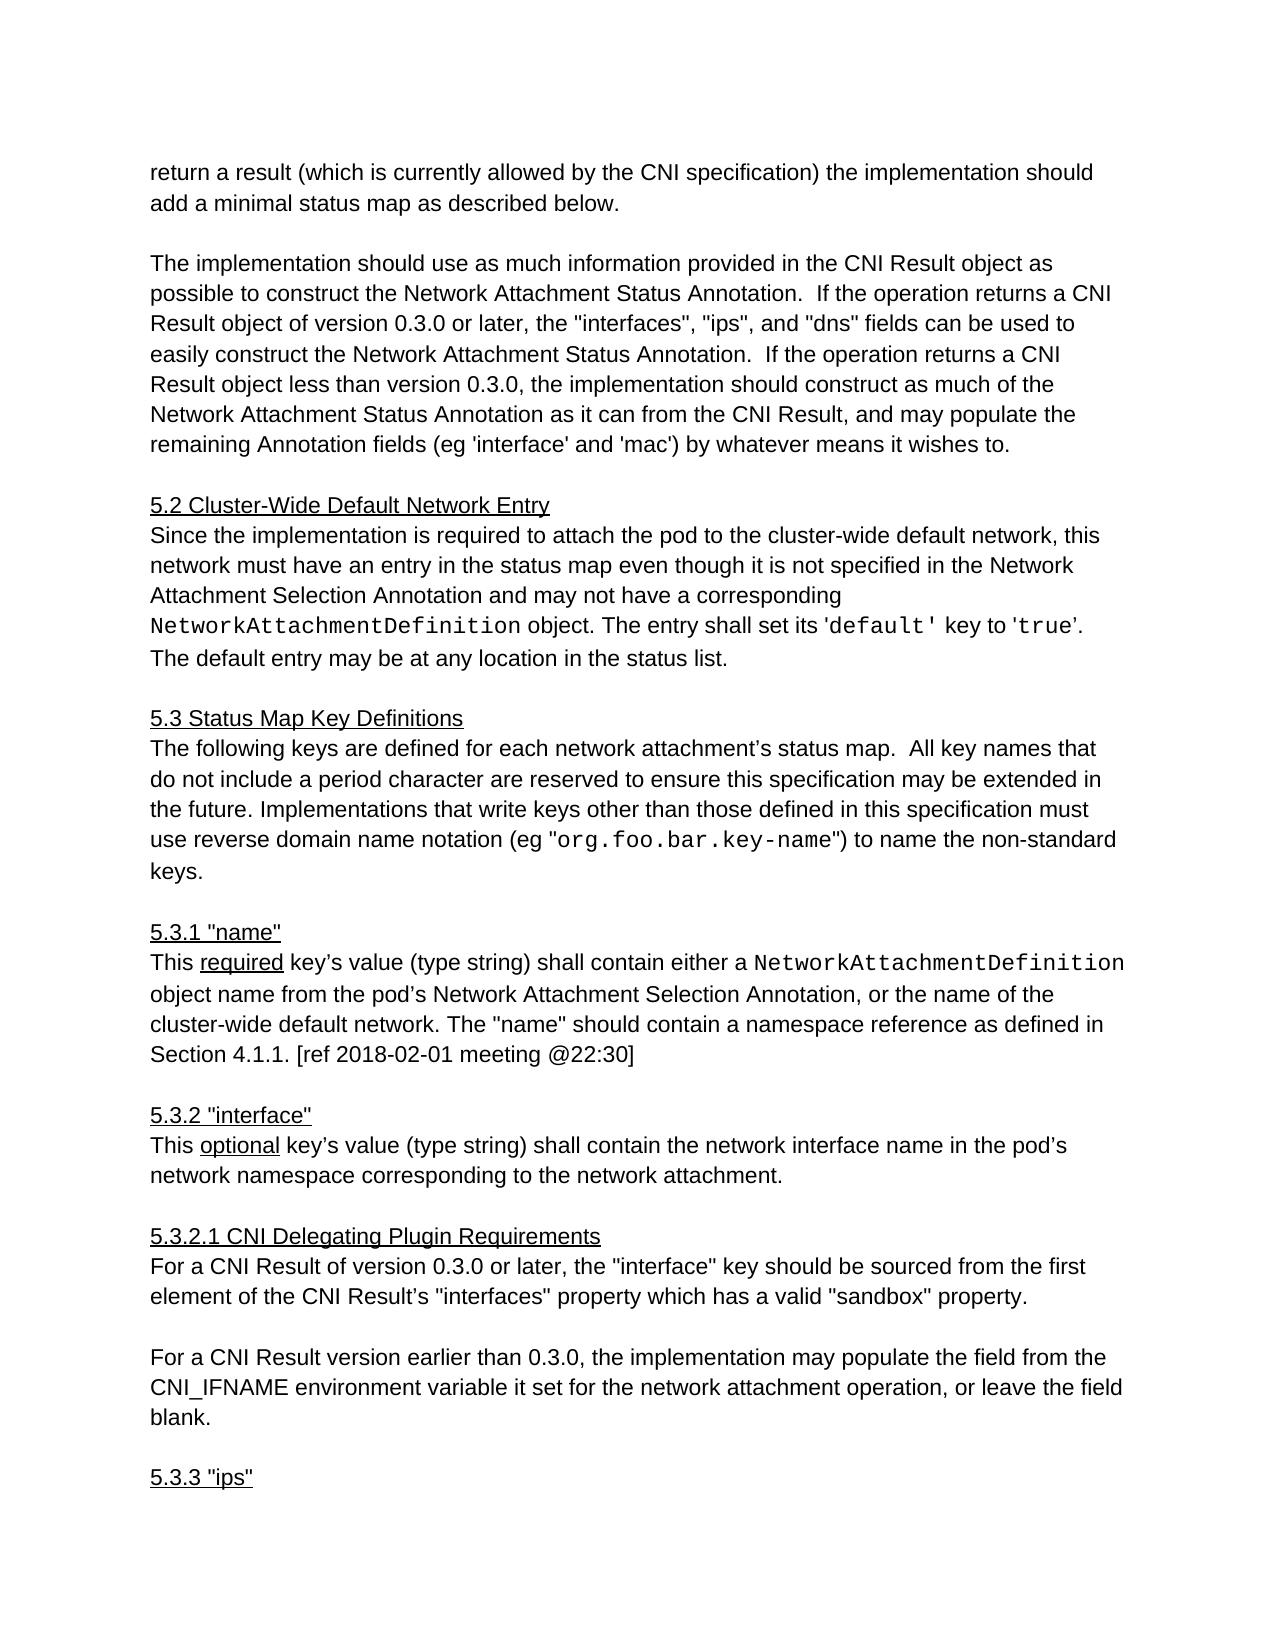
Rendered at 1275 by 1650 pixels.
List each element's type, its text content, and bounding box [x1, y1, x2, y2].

text 5.3.2.1 CNI Delegating Plugin Requirements [150, 1223, 1125, 1249]
text For a CNI Result version earlier than 0.3.0, the implementation may populate the field from the CNI_IFNAME environment variable it set for the network attachment operation, or leave the field blank. [150, 1343, 1125, 1430]
text 5.3.2 "interface" [150, 1102, 1125, 1128]
text For a CNI Result of version 0.3.0 or later, the "interface" key should be sourced from the first element of the CNI Result’s "interfaces" property which has a valid "sandbox" property. [150, 1253, 1125, 1309]
text The following keys are defined for each network attachment’s status map. All key names that do not include a period character are reserved to ensure this specification may be extended in the future. Implementations that write keys other than those defined in this specification must use reverse domain name notation (eg "org.foo.bar.key-name") to name the non-standard keys. [150, 735, 1125, 884]
text 5.3 Status Map Key Definitions [150, 705, 1125, 731]
text 5.2 Cluster-Wide Default Network Entry [150, 492, 1125, 518]
text Since the implementation is required to attach the pod to the cluster-wide default network, this network must have an entry in the status map even though it is not specified in the Network Attachment Selection Annotation and may not have a corresponding NetworkAttachmentDefinition object. The entry shall set its 'default' key to 'true’. The default entry may be at any location in the status list. [150, 522, 1125, 671]
text 5.3.1 "name" [150, 918, 1125, 945]
text The implementation should use as much information provided in the CNI Result object as possible to construct the Network Attachment Status Annotation. If the operation returns a CNI Result object of version 0.3.0 or later, the "interfaces", "ips", and "dns" fields can be used to easily construct the Network Attachment Status Annotation. If the operation returns a CNI Result object less than version 0.3.0, the implementation should construct as much of the Network Attachment Status Annotation as it can from the CNI Result, and may populate the remaining Annotation fields (eg 'interface' and 'mac') by whatever means it wishes to. [150, 250, 1125, 458]
text 5.3.3 "ips" [150, 1464, 1125, 1491]
text return a result (which is currently allowed by the CNI specification) the implementation should add a minimal status map as described below. [150, 159, 1125, 216]
text This required key’s value (type string) shall contain either a NetworkAttachmentDefinition object name from the pod’s Network Attachment Selection Annotation, or the name of the cluster-wide default network. The "name" should contain a namespace reference as defined in Section 4.1.1. [ref 2018-02-01 meeting @22:30] [150, 949, 1125, 1068]
text This optional key’s value (type string) shall contain the network interface name in the pod’s network namespace corresponding to the network attachment. [150, 1132, 1125, 1188]
